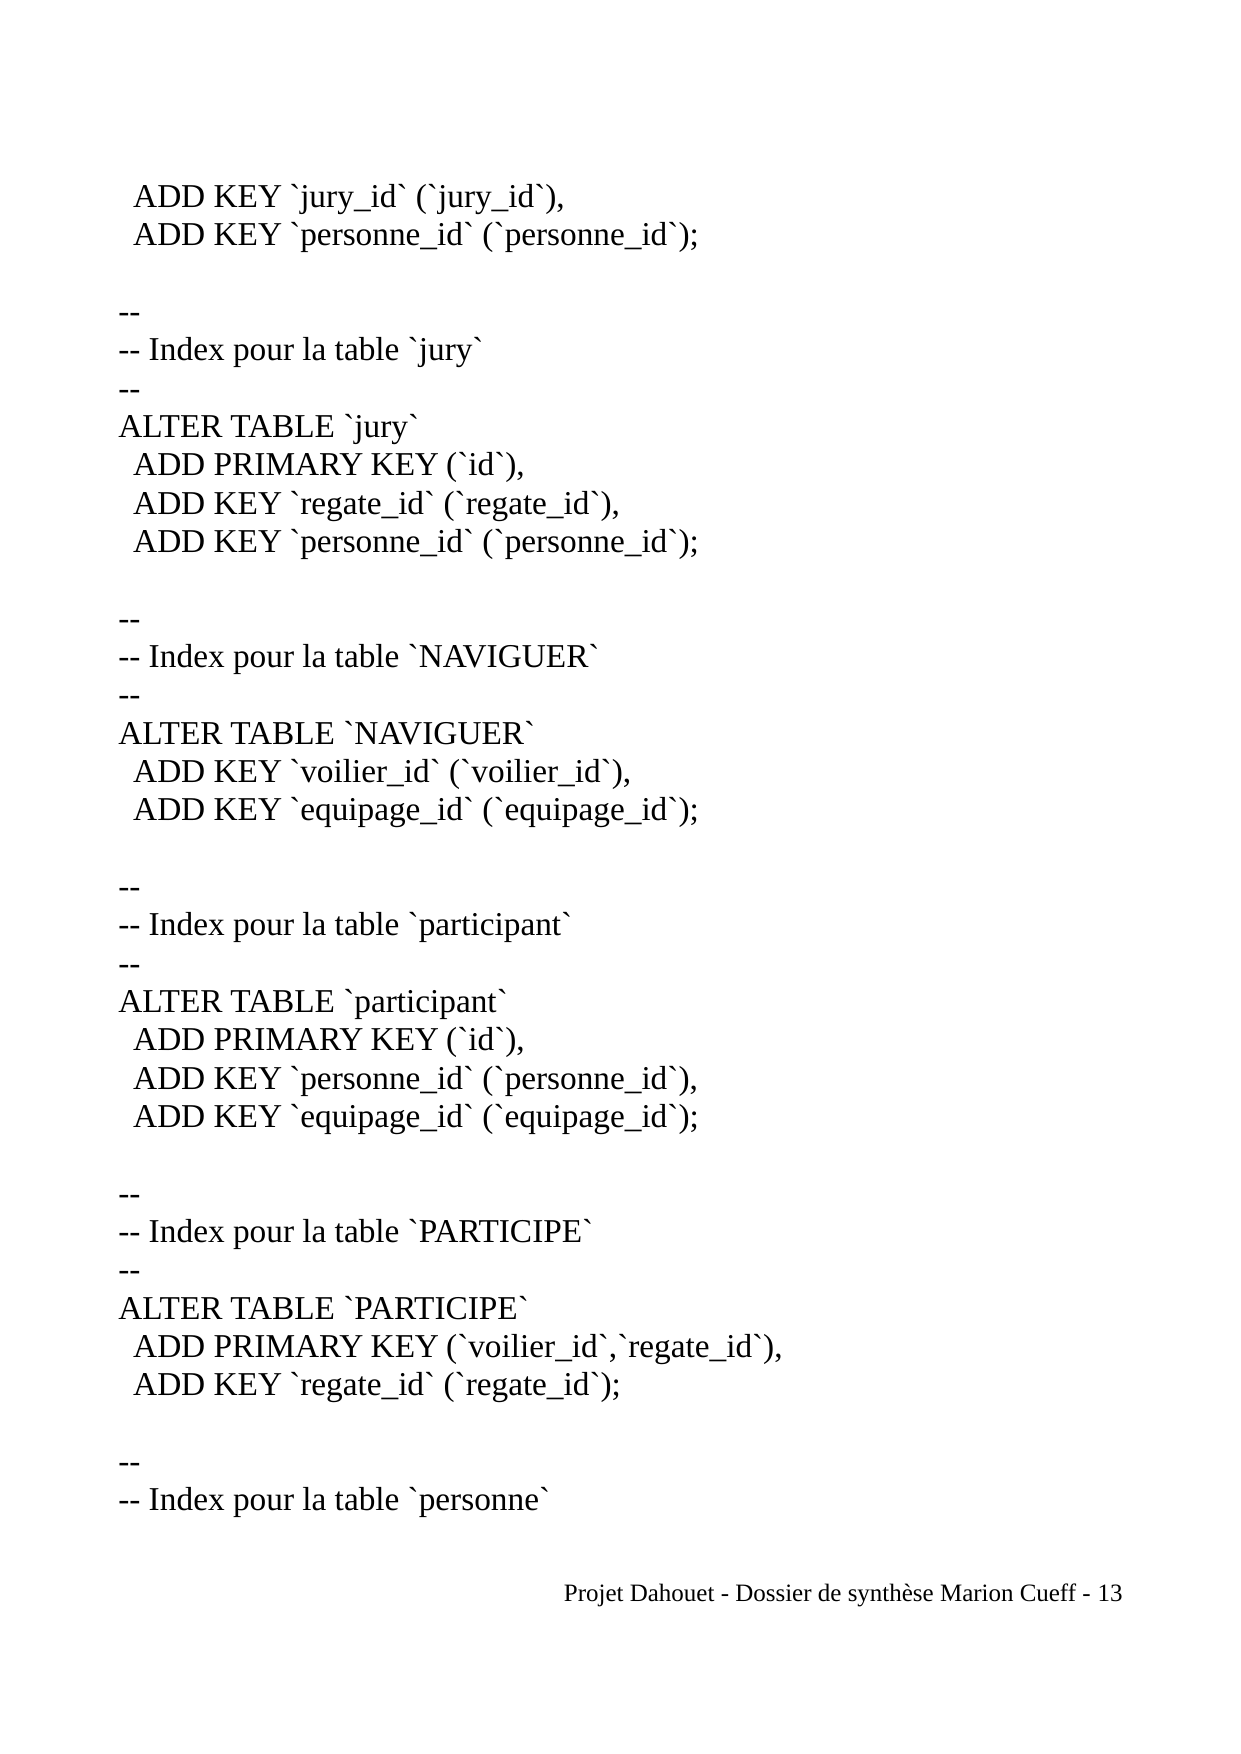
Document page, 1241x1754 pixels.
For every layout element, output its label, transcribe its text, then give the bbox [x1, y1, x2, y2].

text -- Index pour la table `jury` [118, 330, 1122, 368]
text -- [118, 1441, 1122, 1480]
text -- Index pour la table `participant` [118, 905, 1122, 943]
text ADD KEY `personne_id` (`personne_id`), [118, 1058, 1122, 1096]
text ALTER TABLE `NAVIGUER` [118, 713, 1122, 751]
text ADD KEY `jury_id` (`jury_id`), [118, 176, 1122, 215]
text ADD KEY `equipage_id` (`equipage_id`); [118, 1096, 1122, 1135]
text -- Index pour la table `NAVIGUER` [118, 636, 1122, 675]
text ADD KEY `regate_id` (`regate_id`), [118, 483, 1122, 521]
text ALTER TABLE `participant` [118, 981, 1122, 1020]
text -- [118, 1250, 1122, 1288]
text -- [118, 598, 1122, 636]
text ADD PRIMARY KEY (`id`), [118, 1020, 1122, 1058]
text ADD PRIMARY KEY (`id`), [118, 445, 1122, 483]
text -- [118, 368, 1122, 406]
text ADD KEY `voilier_id` (`voilier_id`), [118, 751, 1122, 790]
text -- Index pour la table `personne` [118, 1480, 1122, 1518]
text -- Index pour la table `PARTICIPE` [118, 1211, 1122, 1250]
text ADD KEY `personne_id` (`personne_id`); [118, 521, 1122, 560]
text -- [118, 943, 1122, 981]
text -- [118, 291, 1122, 330]
text -- [118, 1173, 1122, 1211]
text ADD PRIMARY KEY (`voilier_id`,`regate_id`), [118, 1326, 1122, 1365]
text -- [118, 675, 1122, 713]
text -- [118, 866, 1122, 905]
text ADD KEY `personne_id` (`personne_id`); [118, 215, 1122, 253]
text ADD KEY `equipage_id` (`equipage_id`); [118, 790, 1122, 828]
text ADD KEY `regate_id` (`regate_id`); [118, 1365, 1122, 1403]
text ALTER TABLE `jury` [118, 406, 1122, 445]
text ALTER TABLE `PARTICIPE` [118, 1288, 1122, 1326]
